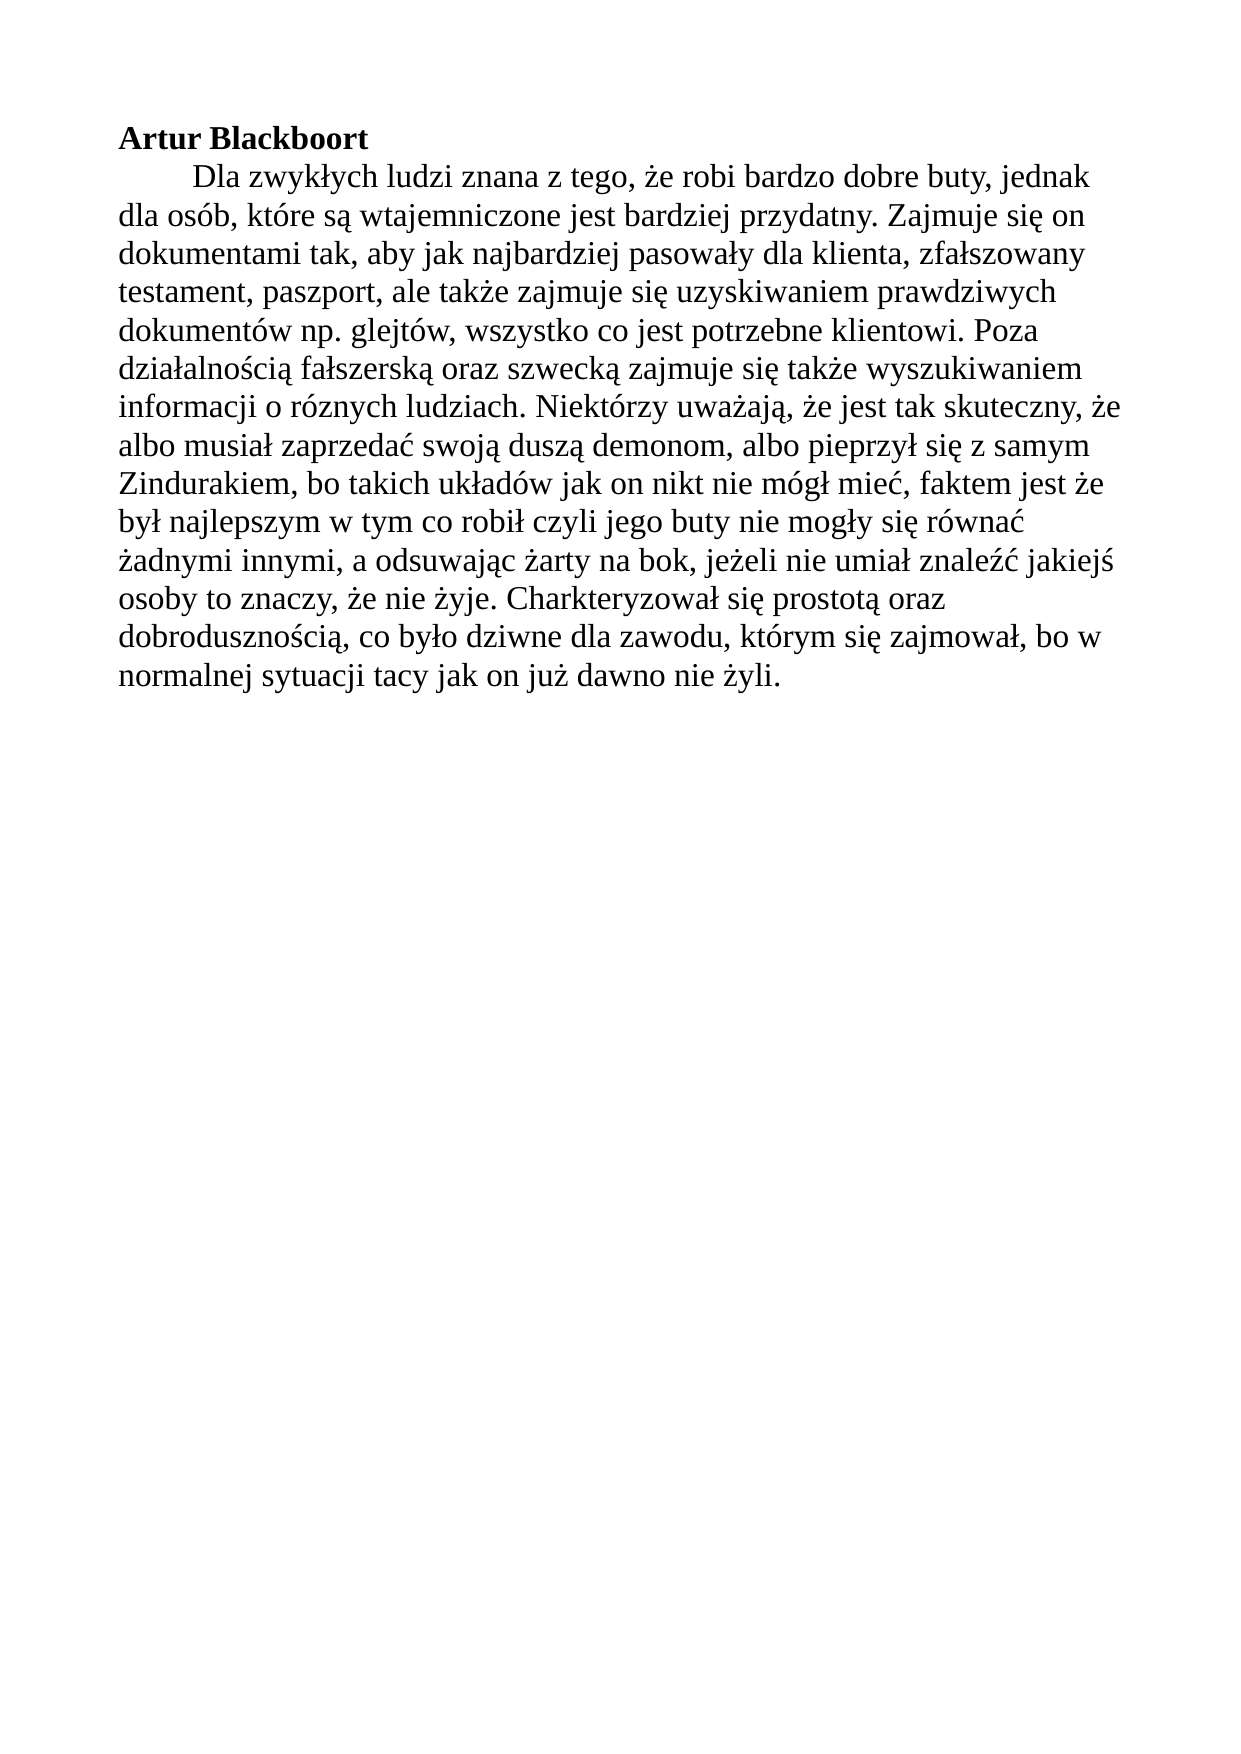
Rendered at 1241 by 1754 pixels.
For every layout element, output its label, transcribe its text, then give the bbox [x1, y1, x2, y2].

text Artur Blackboort [118, 118, 1122, 156]
text Dla zwykłych ludzi znana z tego, że robi bardzo dobre buty, jednak dla osób, które są wtajemniczone jest bardziej przydatny. Zajmuje się on dokumentami tak, aby jak najbardziej pasowały dla klienta, zfałszowany testament, paszport, ale także zajmuje się uzyskiwaniem prawdziwych dokumentów np. glejtów, wszystko co jest potrzebne klientowi. Poza działalnością fałszerską oraz szwecką zajmuje się także wyszukiwaniem informacji o róznych ludziach. Niektórzy uważają, że jest tak skuteczny, że albo musiał zaprzedać swoją duszą demonom, albo pieprzył się z samym Zindurakiem, bo takich układów jak on nikt nie mógł mieć, faktem jest że był najlepszym w tym co robił czyli jego buty nie mogły się równać żadnymi innymi, a odsuwając żarty na bok, jeżeli nie umiał znaleźć jakiejś osoby to znaczy, że nie żyje. Charkteryzował się prostotą oraz dobrodusznością, co było dziwne dla zawodu, którym się zajmował, bo w normalnej sytuacji tacy jak on już dawno nie żyli. [118, 156, 1122, 693]
